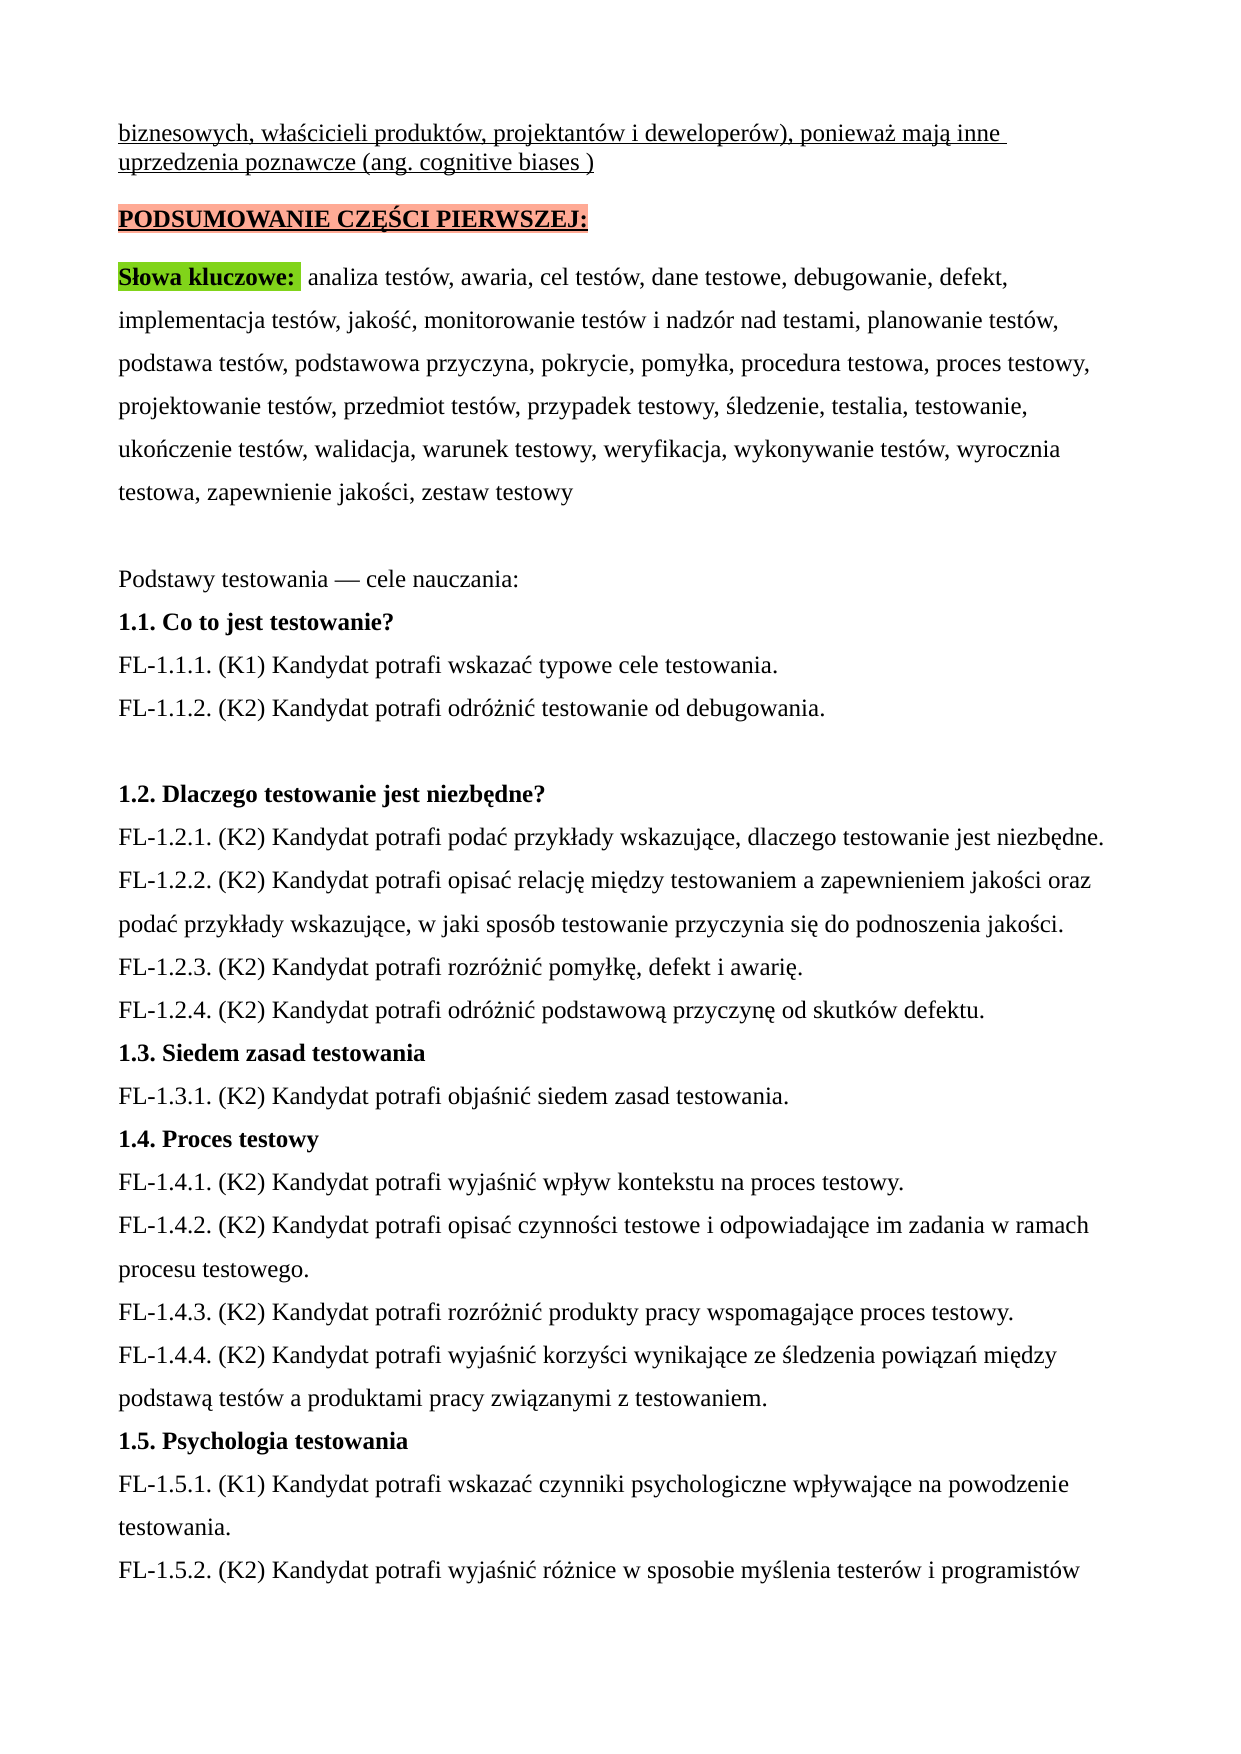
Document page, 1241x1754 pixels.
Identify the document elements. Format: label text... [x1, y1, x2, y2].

text FL-1.4.1. (K2) Kandydat potrafi wyjaśnić wpływ kontekstu na proces testowy. [118, 1167, 1122, 1196]
text FL-1.5.2. (K2) Kandydat potrafi wyjaśnić różnice w sposobie myślenia testerów i programistów [118, 1556, 1122, 1584]
text Podstawy testowania — cele nauczania: [118, 564, 1122, 592]
text 1.2. Dlaczego testowanie jest niezbędne? [118, 779, 1122, 808]
text PODSUMOWANIE CZĘŚCI PIERWSZEJ: [118, 204, 1122, 233]
text FL-1.3.1. (K2) Kandydat potrafi objaśnić siedem zasad testowania. [118, 1081, 1122, 1110]
text FL-1.2.3. (K2) Kandydat potrafi rozróżnić pomyłkę, defekt i awarię. [118, 952, 1122, 981]
text FL-1.1.2. (K2) Kandydat potrafi odróżnić testowanie od debugowania. [118, 693, 1122, 722]
text FL-1.2.1. (K2) Kandydat potrafi podać przykłady wskazujące, dlaczego testowanie jest niezbędne. FL-1.2.2. (K2) Kandydat potrafi opisać relację między testowaniem a zapewnieniem jakości oraz podać przykłady wskazujące, w jaki sposób testowanie przyczynia się do podnoszenia jakości. [118, 822, 1122, 937]
text FL-1.5.1. (K1) Kandydat potrafi wskazać czynniki psychologiczne wpływające na powodzenie testowania. [118, 1469, 1122, 1541]
text FL-1.4.3. (K2) Kandydat potrafi rozróżnić produkty pracy wspomagające proces testowy. [118, 1297, 1122, 1326]
text FL-1.4.2. (K2) Kandydat potrafi opisać czynności testowe i odpowiadające im zadania w ramach procesu testowego. [118, 1211, 1122, 1282]
text biznesowych, właścicieli produktów, projektantów i deweloperów), ponieważ mają inne uprzedzenia poznawcze (ang. cognitive biases ) [118, 118, 1122, 176]
text 1.5. Psychologia testowania [118, 1426, 1122, 1455]
text FL-1.4.4. (K2) Kandydat potrafi wyjaśnić korzyści wynikające ze śledzenia powiązań między podstawą testów a produktami pracy związanymi z testowaniem. [118, 1340, 1122, 1412]
text 1.1. Co to jest testowanie? [118, 607, 1122, 636]
text FL-1.1.1. (K1) Kandydat potrafi wskazać typowe cele testowania. [118, 650, 1122, 679]
text FL-1.2.4. (K2) Kandydat potrafi odróżnić podstawową przyczynę od skutków defektu. [118, 995, 1122, 1024]
text 1.3. Siedem zasad testowania [118, 1038, 1122, 1067]
text Słowa kluczowe: analiza testów, awaria, cel testów, dane testowe, debugowanie, defekt, implementacja testów, jakość, monitorowanie testów i nadzór nad testami, planowanie testów, podstawa testów, podstawowa przyczyna, pokrycie, pomyłka, procedura testowa, proces testowy, projektowanie testów, przedmiot testów, przypadek testowy, śledzenie, testalia, testowanie, ukończenie testów, walidacja, warunek testowy, weryfikacja, wykonywanie testów, wyrocznia testowa, zapewnienie jakości, zestaw testowy [118, 262, 1122, 506]
text 1.4. Proces testowy [118, 1124, 1122, 1153]
